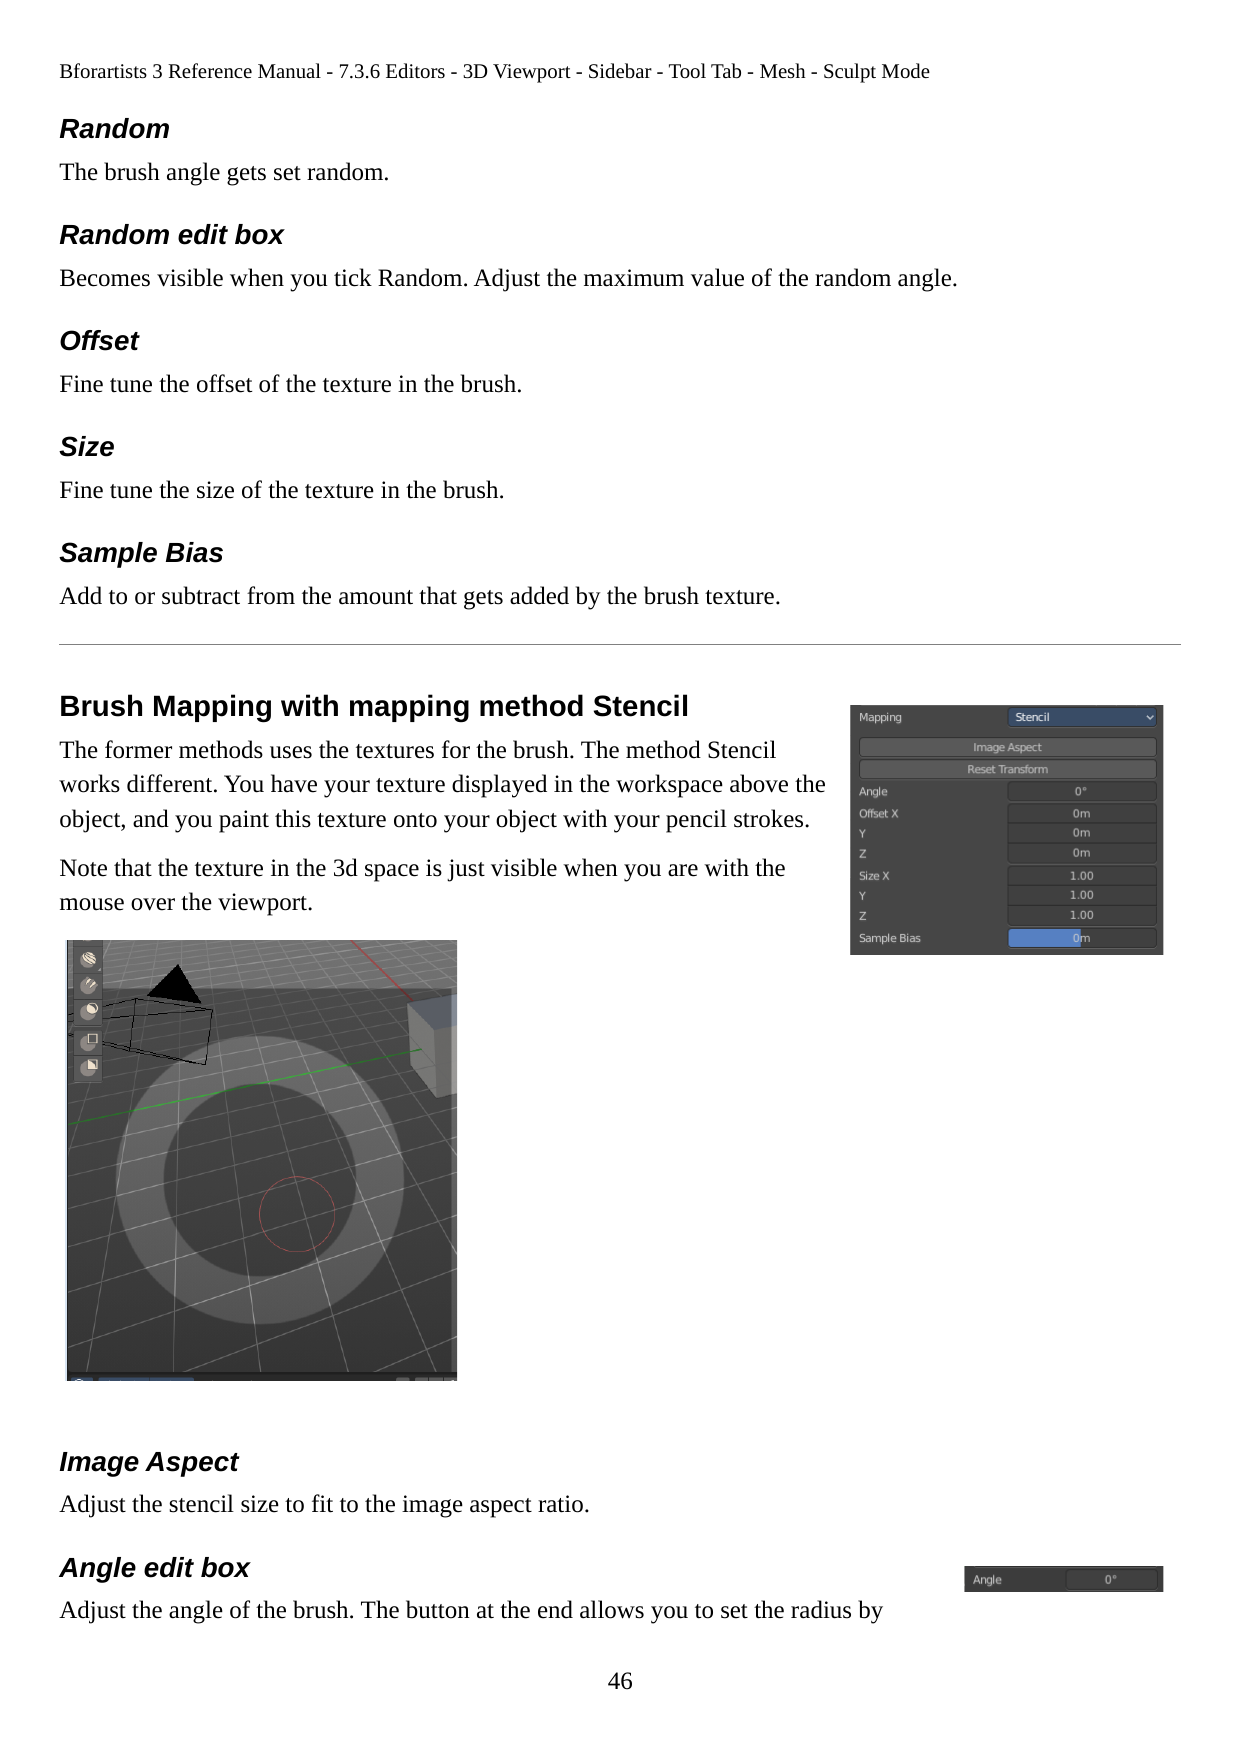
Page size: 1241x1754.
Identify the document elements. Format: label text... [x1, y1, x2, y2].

subtitle Offset [59, 324, 1181, 356]
text Fine tune the offset of the texture in the brush. [59, 369, 1181, 398]
text The brush angle gets set random. [59, 157, 1181, 186]
text Add to or subtract from the amount that gets added by the brush texture. [59, 581, 1181, 609]
picture [65, 940, 458, 1381]
subtitle Image Aspect [59, 1445, 1181, 1477]
picture [850, 705, 1164, 955]
subtitle Angle edit box [59, 1551, 1181, 1583]
subtitle Size [59, 430, 1181, 462]
text Note that the texture in the 3d space is just visible when you are with the mouse over the viewport. [59, 853, 850, 916]
text Becomes visible when you tick Random. Adjust the maximum value of the random angle. [59, 263, 1181, 292]
text Adjust the stencil size to fit to the image aspect ratio. [59, 1489, 1181, 1518]
subtitle Random [59, 113, 1181, 144]
text Adjust the angle of the brush. The button at the end allows you to set the radius by [59, 1595, 1181, 1624]
subtitle Sample Bias [59, 536, 1181, 568]
picture [964, 1566, 1164, 1592]
subtitle Random edit box [59, 218, 1181, 250]
text The former methods uses the textures for the brush. The method Stencil works different. You have your texture displayed in the workspace above the object, and you paint this texture onto your object with your pencil strokes. [59, 735, 850, 832]
text Fine tune the size of the texture in the brush. [59, 475, 1181, 503]
subtitle Brush Mapping with mapping method Stencil [59, 688, 1181, 722]
